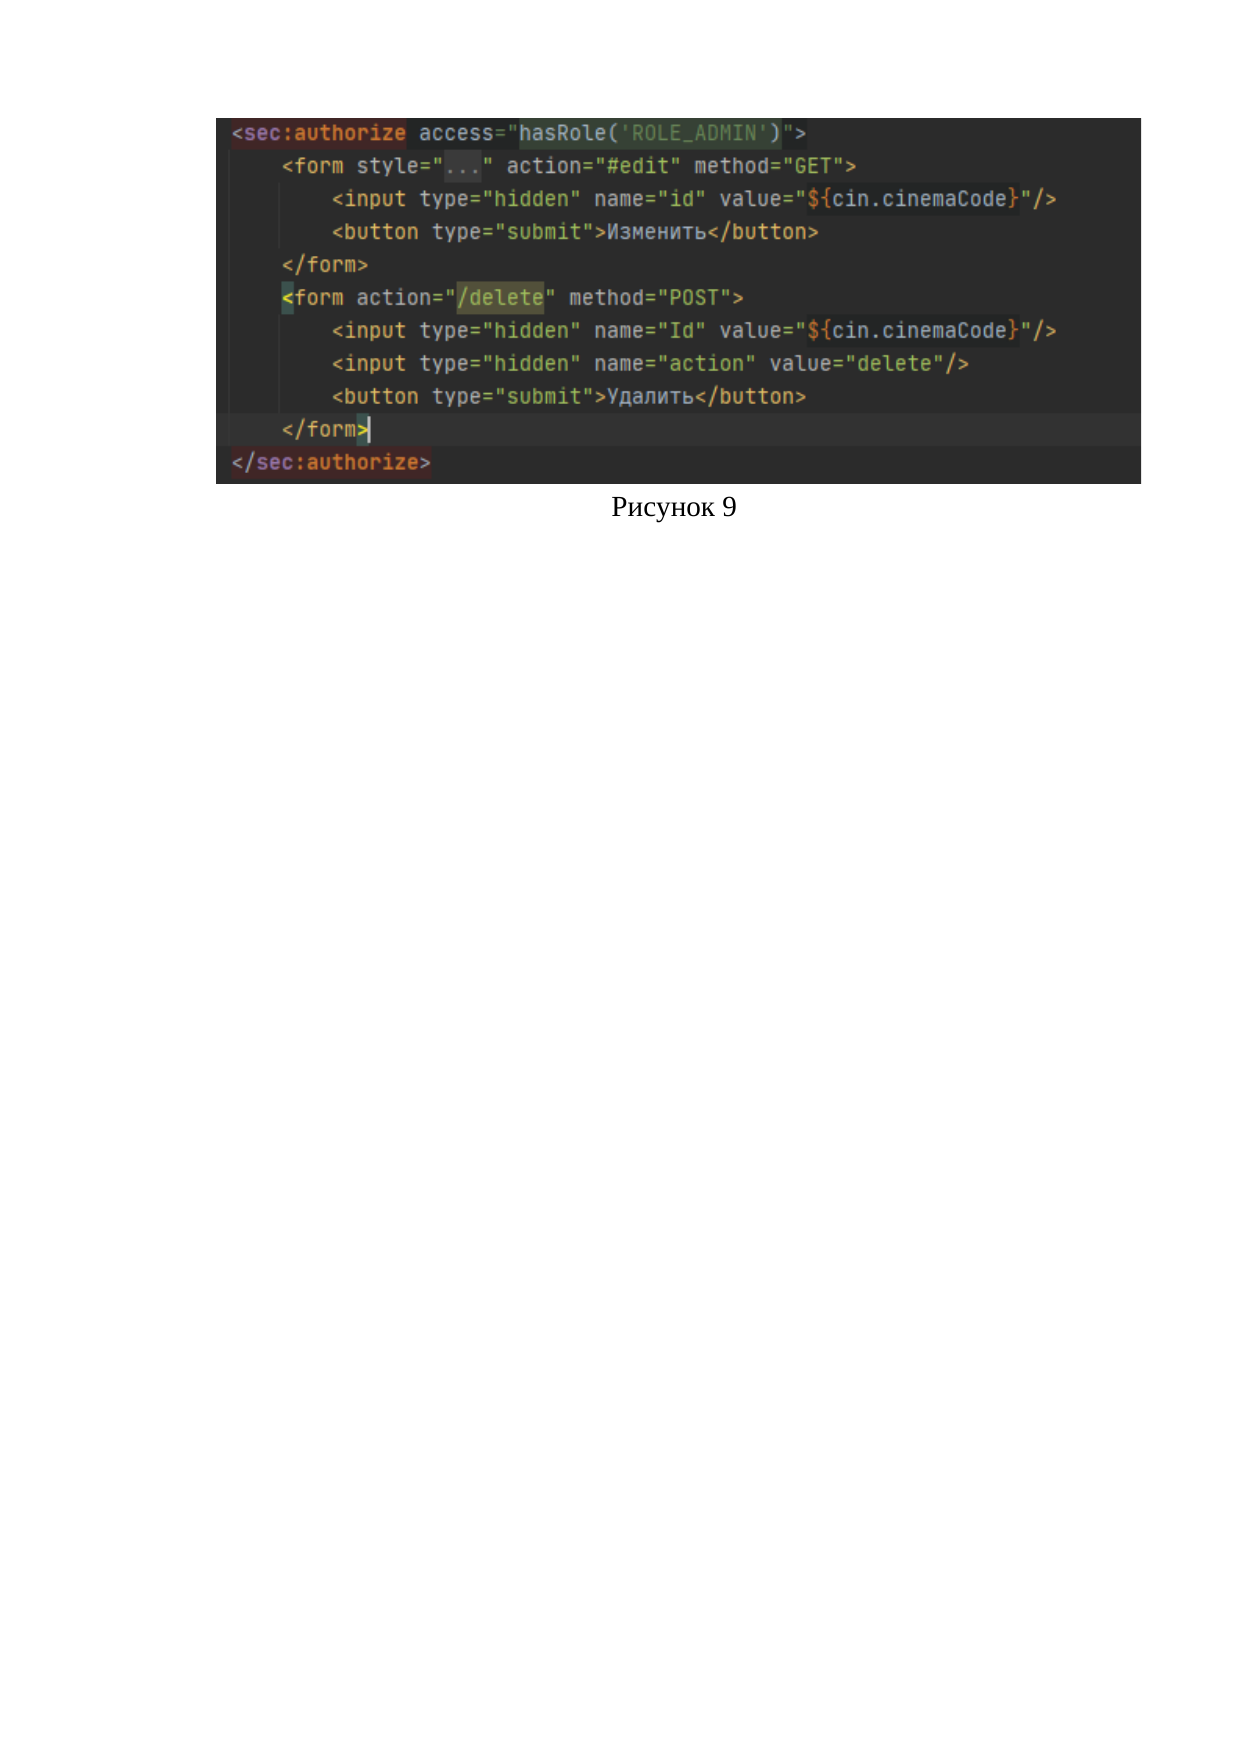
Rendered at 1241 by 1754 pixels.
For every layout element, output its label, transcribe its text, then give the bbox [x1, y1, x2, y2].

picture [216, 118, 1142, 484]
list Рисунок 9 [168, 118, 1180, 522]
